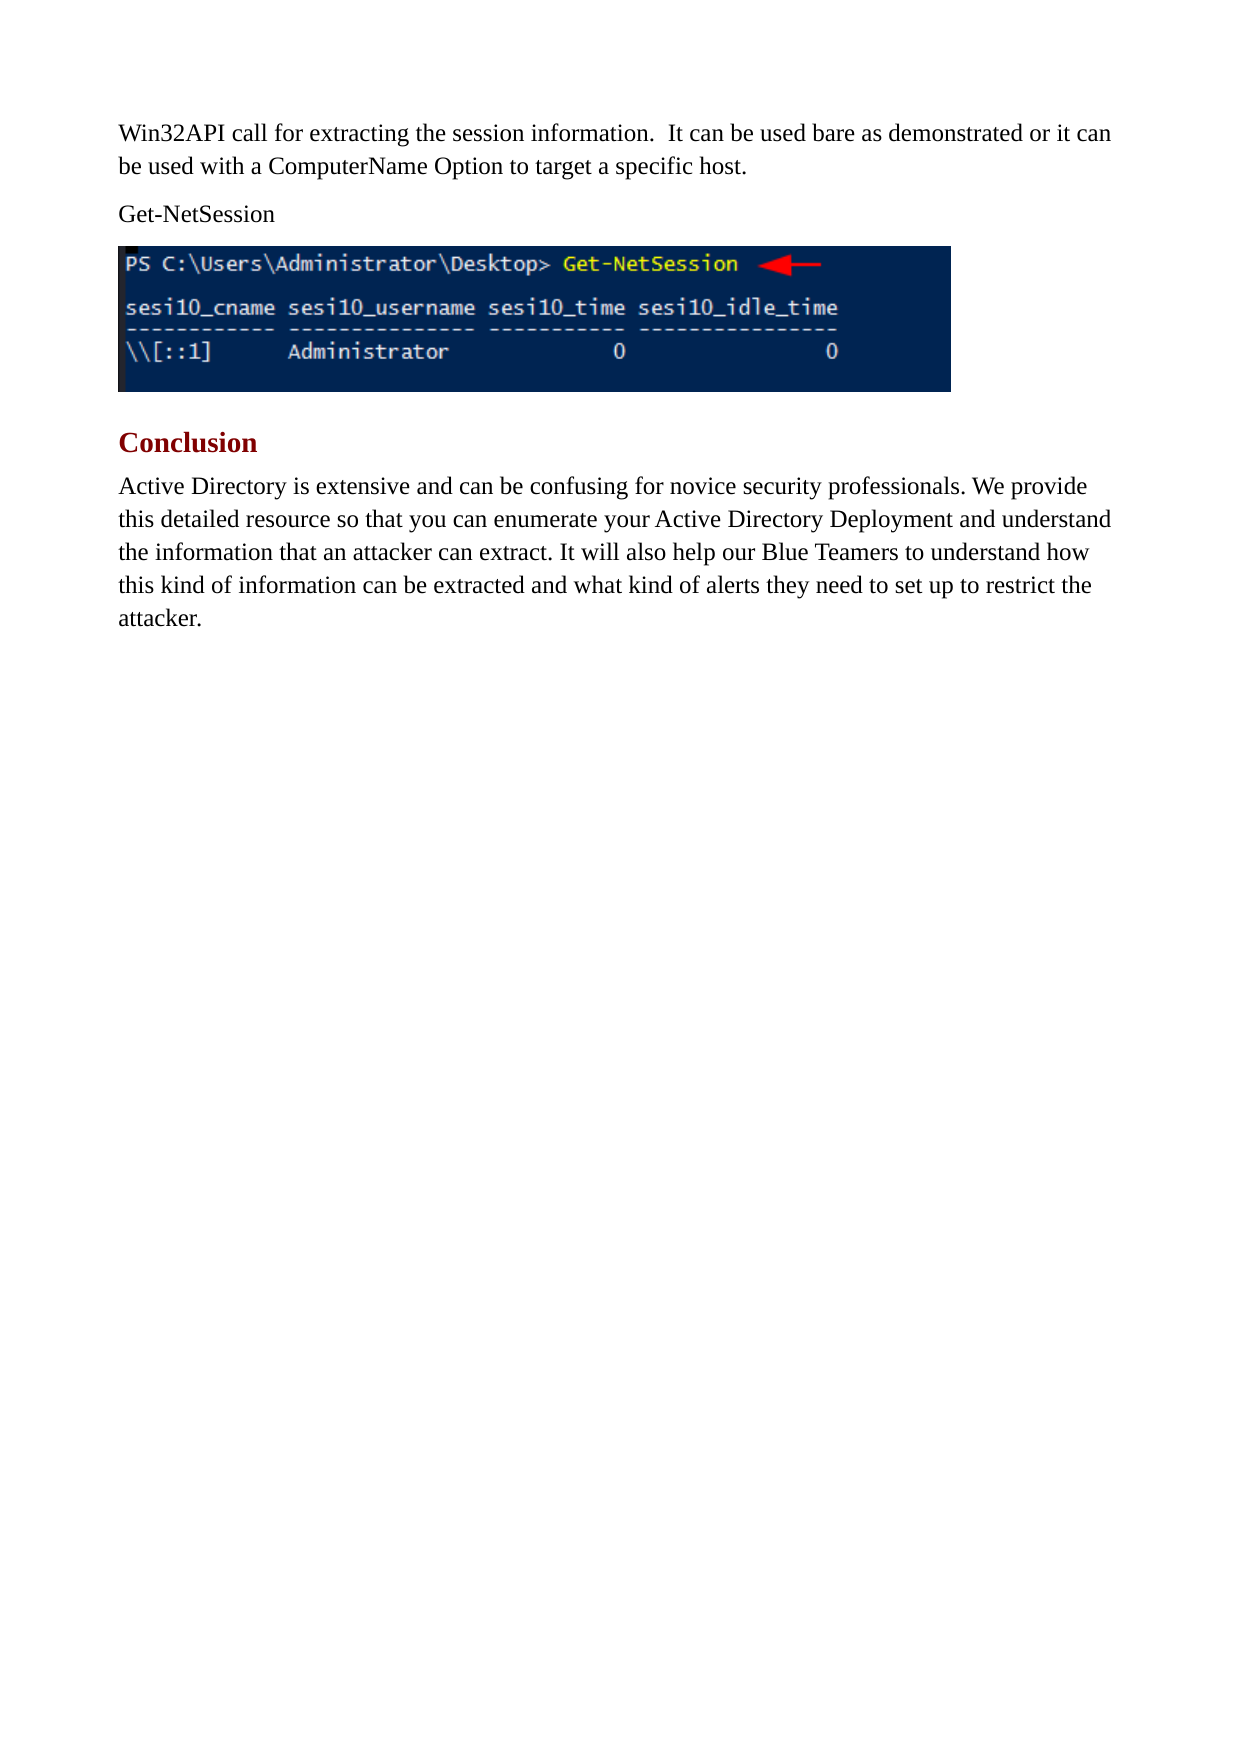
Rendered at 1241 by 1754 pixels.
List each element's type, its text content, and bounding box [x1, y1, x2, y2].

subtitle Conclusion [118, 425, 1122, 459]
text Get-NetSession [118, 199, 1122, 227]
text Win32API call for extracting the session information. It can be used bare as demonstrated or it can be used with a ComputerName Option to target a specific host. [118, 118, 1122, 180]
text Active Directory is extensive and can be confusing for novice security professionals. We provide this detailed resource so that you can enumerate your Active Directory Deployment and understand the information that an attacker can extract. It will also help our Blue Teamers to understand how this kind of information can be extracted and what kind of alerts they need to set up to restrict the attacker. [118, 471, 1122, 632]
picture [118, 246, 951, 392]
